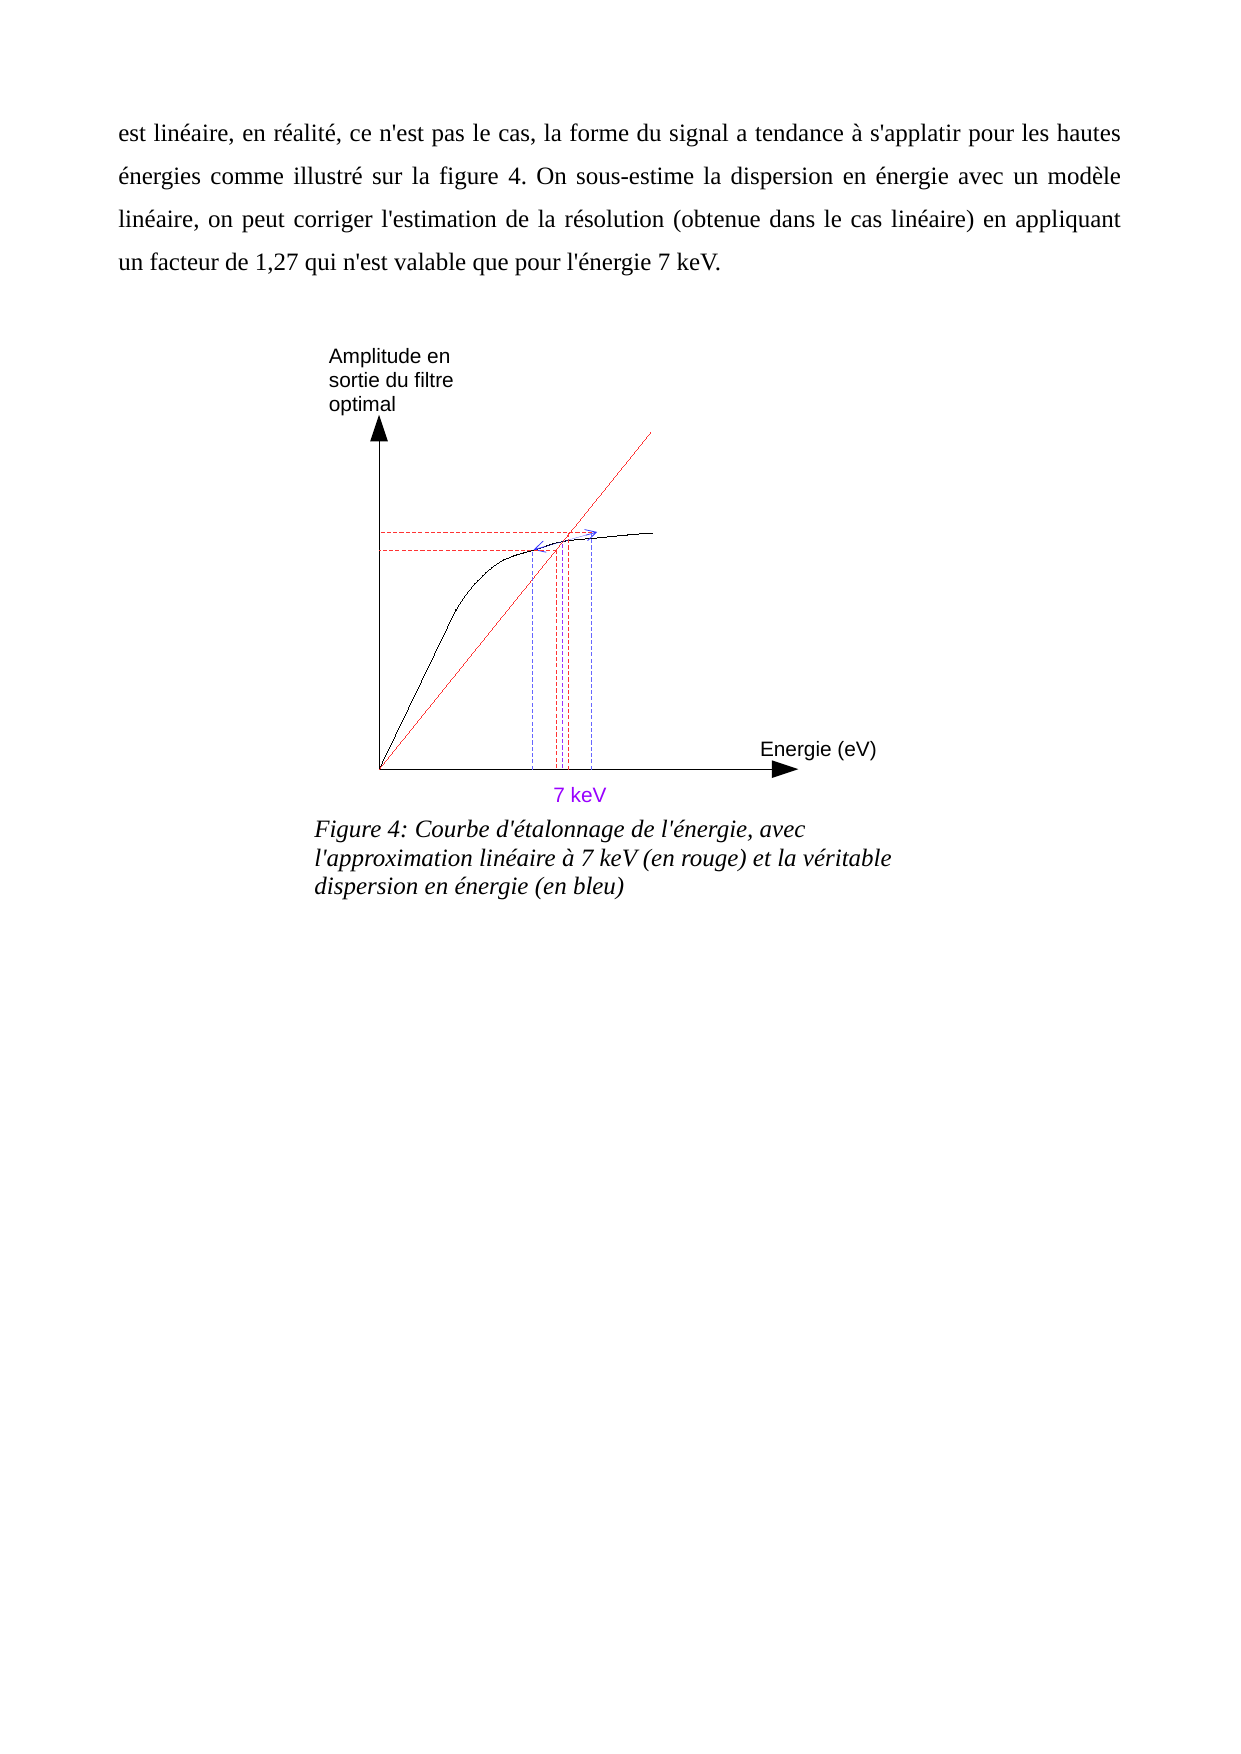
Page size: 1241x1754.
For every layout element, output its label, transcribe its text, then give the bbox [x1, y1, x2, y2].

text Figure 4: Courbe d'étalonnage de l'énergie, avec l'approximation linéaire à 7 keV (en rouge) et la véritable dispersion en énergie (en bleu) [314, 349, 928, 900]
text est linéaire, en réalité, ce n'est pas le cas, la forme du signal a tendance à s'applatir pour les hautes énergies comme illustré sur la figure 4. On sous-estime la dispersion en énergie avec un modèle linéaire, on peut corriger l'estimation de la résolution (obtenue dans le cas linéaire) en appliquant un facteur de 1,27 qui n'est valable que pour l'énergie 7 keV. [118, 118, 1122, 276]
